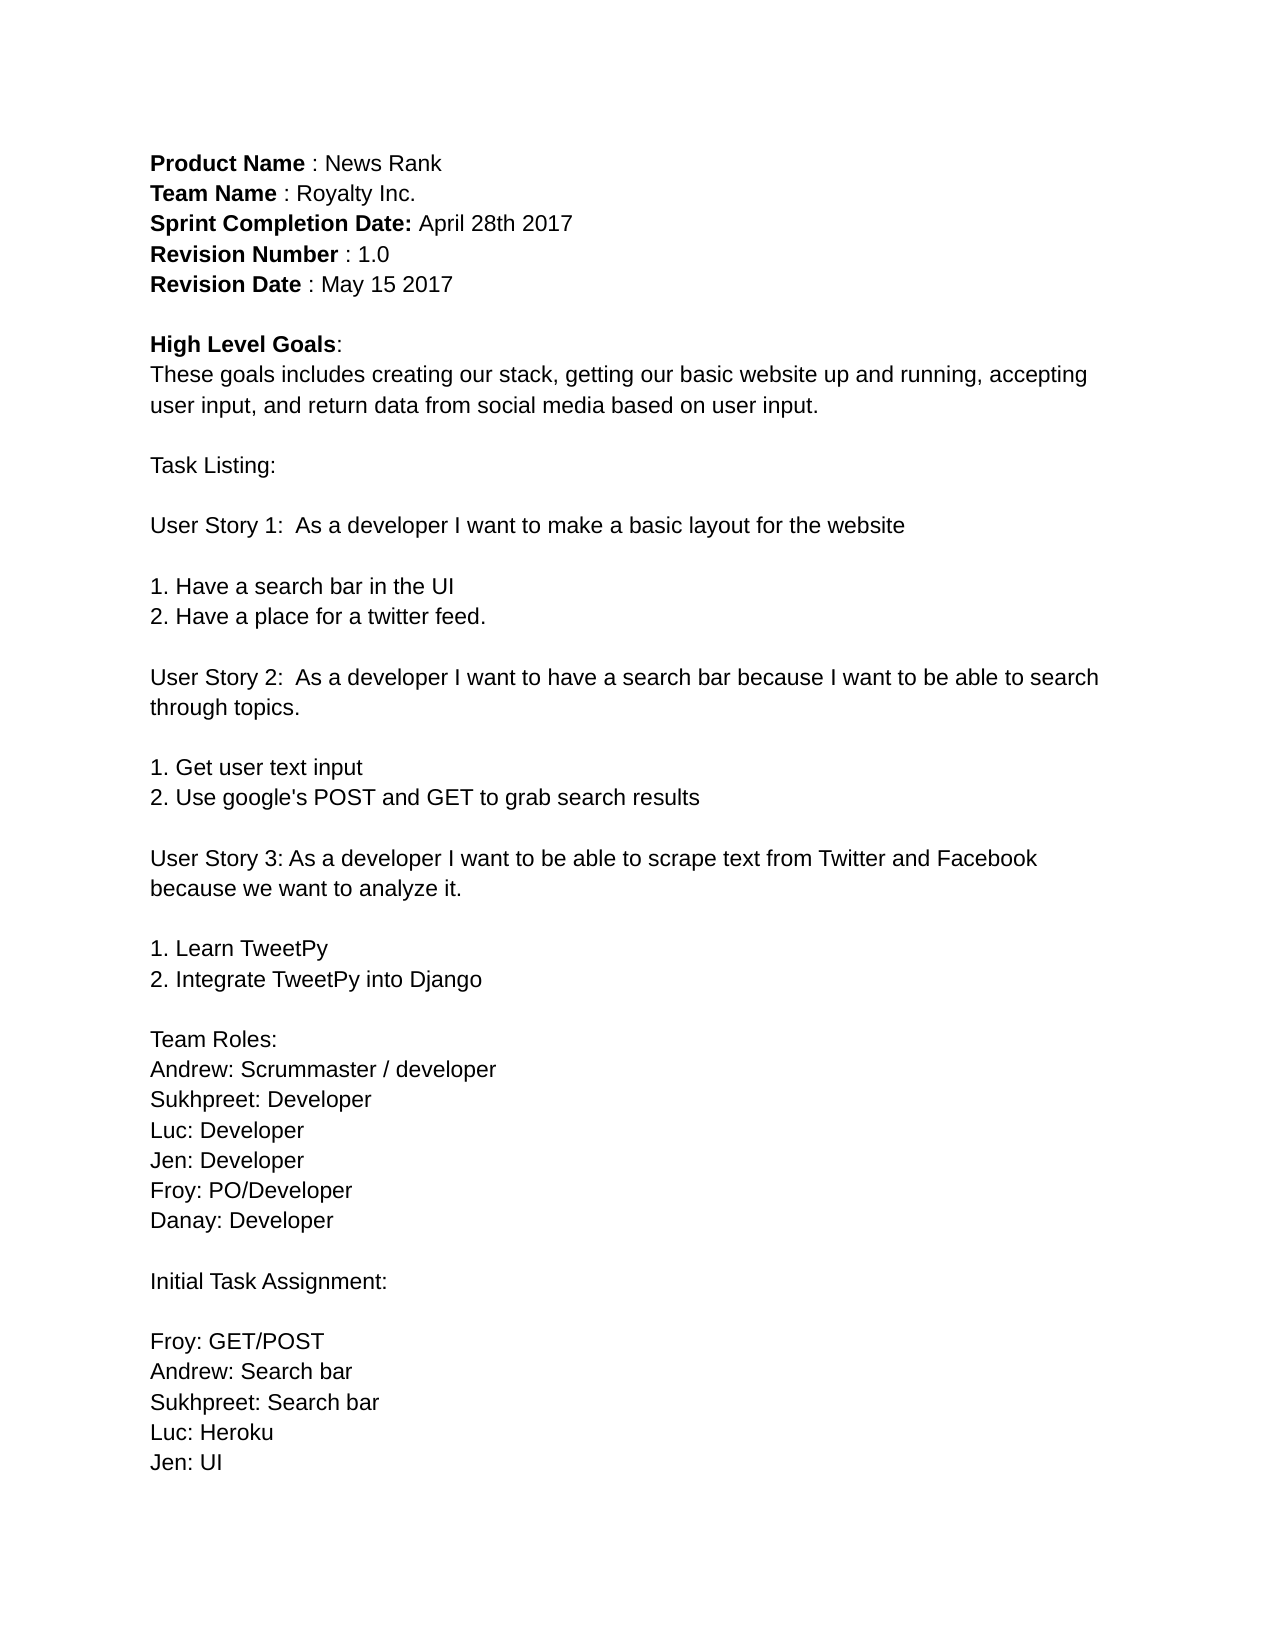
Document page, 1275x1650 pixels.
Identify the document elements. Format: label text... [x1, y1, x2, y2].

text Luc: Developer [150, 1117, 1125, 1143]
text 2. Integrate TweetPy into Django [150, 966, 1125, 992]
text Initial Task Assignment: [150, 1268, 1125, 1294]
text Danay: Developer [150, 1207, 1125, 1234]
text Team Name : Royalty Inc. [150, 180, 1125, 207]
text Revision Number : 1.0 [150, 241, 1125, 267]
text Sukhpreet: Developer [150, 1086, 1125, 1113]
text 1. Get user text input [150, 754, 1125, 781]
text 1. Have a search bar in the UI [150, 573, 1125, 599]
text 1. Learn TweetPy [150, 935, 1125, 962]
text These goals includes creating our stack, getting our basic website up and running, accepting user input, and return data from social media based on user input. [150, 361, 1125, 418]
text Task Listing: [150, 452, 1125, 478]
text Team Roles: [150, 1026, 1125, 1052]
text Sprint Completion Date: April 28th 2017 [150, 210, 1125, 237]
text User Story 1: As a developer I want to make a basic layout for the website [150, 512, 1125, 539]
text Product Name : News Rank [150, 150, 1125, 176]
text Luc: Heroku [150, 1419, 1125, 1445]
text Sukhpreet: Search bar [150, 1388, 1125, 1415]
text User Story 2: As a developer I want to have a search bar because I want to be able to search through topics. [150, 663, 1125, 720]
text 2. Have a place for a twitter feed. [150, 603, 1125, 629]
text High Level Goals: [150, 331, 1125, 358]
text Froy: GET/POST [150, 1328, 1125, 1354]
text Froy: PO/Developer [150, 1177, 1125, 1203]
text Jen: UI [150, 1449, 1125, 1475]
text Andrew: Search bar [150, 1358, 1125, 1385]
text Revision Date : May 15 2017 [150, 271, 1125, 297]
text Jen: Developer [150, 1147, 1125, 1173]
text User Story 3: As a developer I want to be able to scrape text from Twitter and Facebook because we want to analyze it. [150, 845, 1125, 901]
text Andrew: Scrummaster / developer [150, 1056, 1125, 1083]
text 2. Use google's POST and GET to grab search results [150, 784, 1125, 811]
